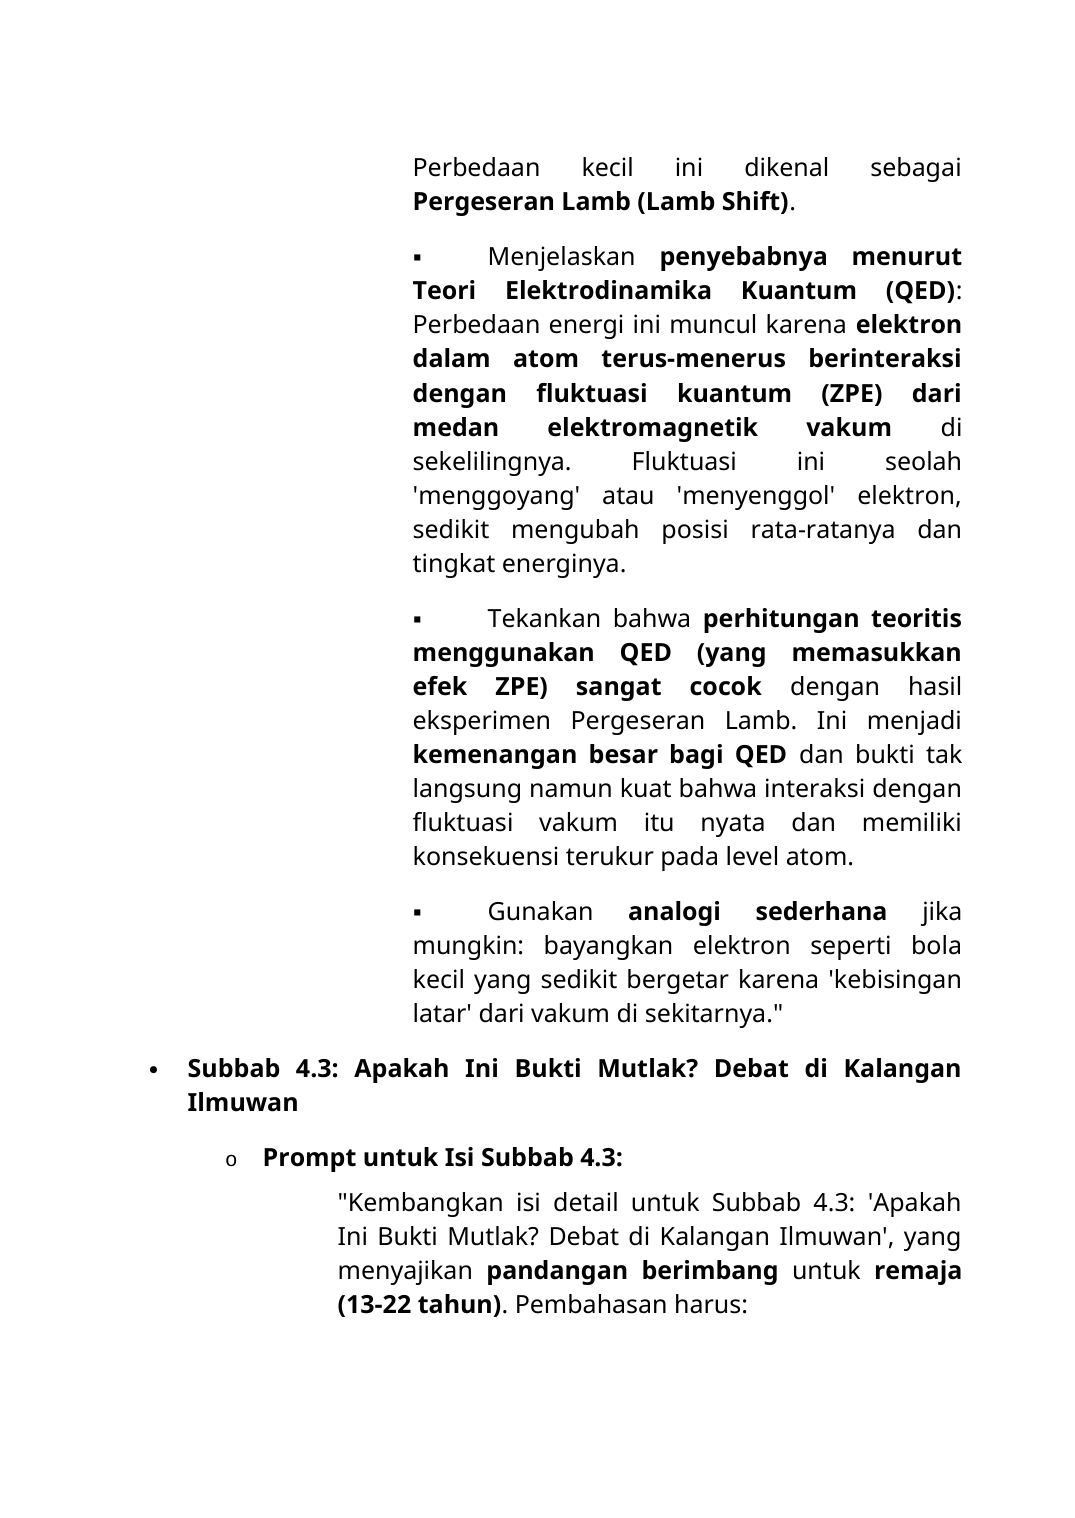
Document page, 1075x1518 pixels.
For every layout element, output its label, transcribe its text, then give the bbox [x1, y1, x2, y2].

list Prompt untuk Isi Subbab 4.3: [225, 1140, 962, 1174]
list Tekankan bahwa perhitungan teoritis menggunakan QED (yang memasukkan efek ZPE) sangat cocok dengan hasil eksperimen Pergeseran Lamb. Ini menjadi kemenangan besar bagi QED dan bukti tak langsung namun kuat bahwa interaksi dengan fluktuasi vakum itu nyata dan memiliki konsekuensi terukur pada level atom. [412, 600, 962, 873]
list Gunakan analogi sederhana jika mungkin: bayangkan elektron seperti bola kecil yang sedikit bergetar karena 'kebisingan latar' dari vakum di sekitarnya." [412, 894, 962, 1030]
list Perbedaan kecil ini dikenal sebagai Pergeseran Lamb (Lamb Shift). [412, 150, 962, 218]
list Menjelaskan penyebabnya menurut Teori Elektrodinamika Kuantum (QED): Perbedaan energi ini muncul karena elektron dalam atom terus-menerus berinteraksi dengan fluktuasi kuantum (ZPE) dari medan elektromagnetik vakum di sekelilingnya. Fluktuasi ini seolah 'menggoyang' atau 'menyenggol' elektron, sedikit mengubah posisi rata-ratanya dan tingkat energinya. [412, 239, 962, 579]
list Subbab 4.3: Apakah Ini Bukti Mutlak? Debat di Kalangan Ilmuwan [150, 1051, 962, 1119]
text "Kembangkan isi detail untuk Subbab 4.3: 'Apakah Ini Bukti Mutlak? Debat di Kalangan Ilmuwan', yang menyajikan pandangan berimbang untuk remaja (13-22 tahun). Pembahasan harus: [337, 1184, 962, 1321]
